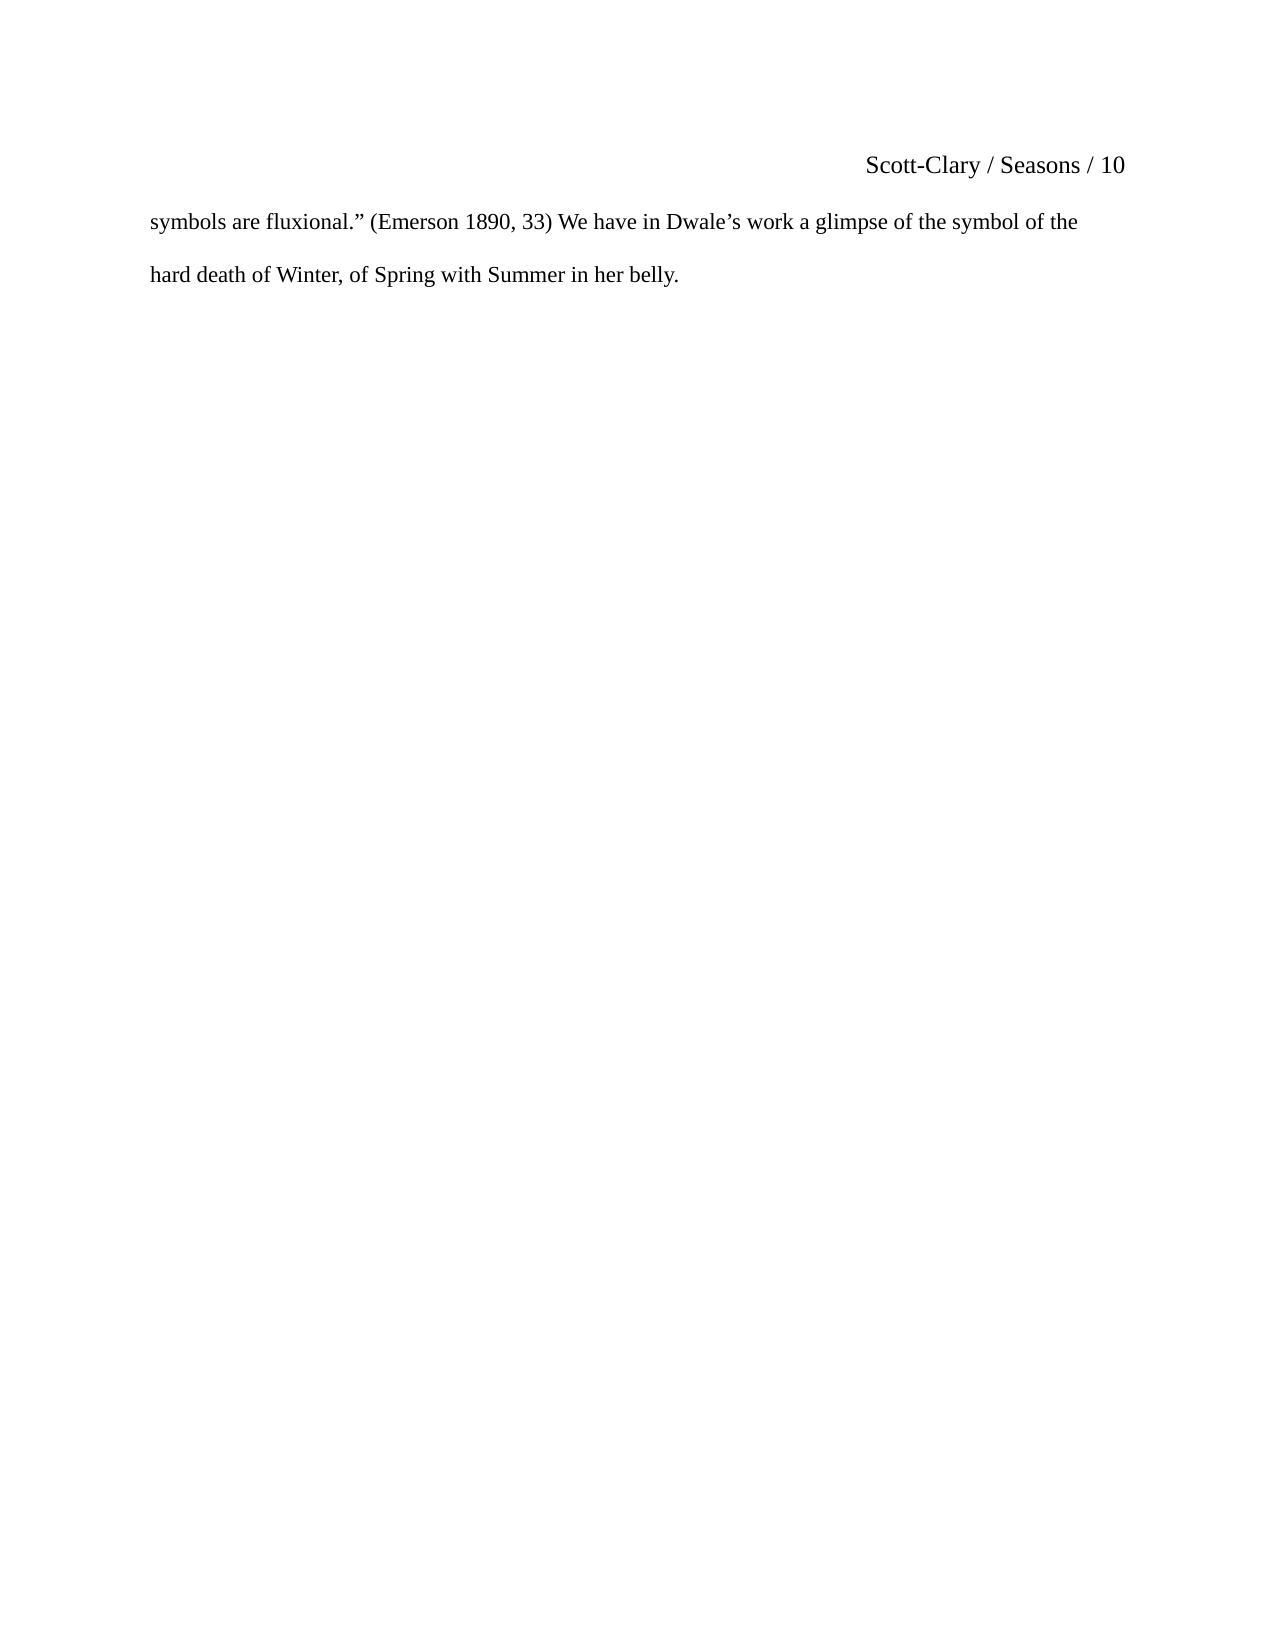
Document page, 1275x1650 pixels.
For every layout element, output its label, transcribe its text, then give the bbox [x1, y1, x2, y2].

text “Here is the difference betwixt the poet and the mystic,” Emerson cautions. “That the last nails a symbol to one sense, which was a true sense for a moment, but soon becomes old and false. For all symbols are fluxional.” (Emerson 1890, 33) We have in Dwale’s work a glimpse of the symbol of the hard death of Winter, of Spring with Summer in her belly. [150, 208, 1125, 287]
